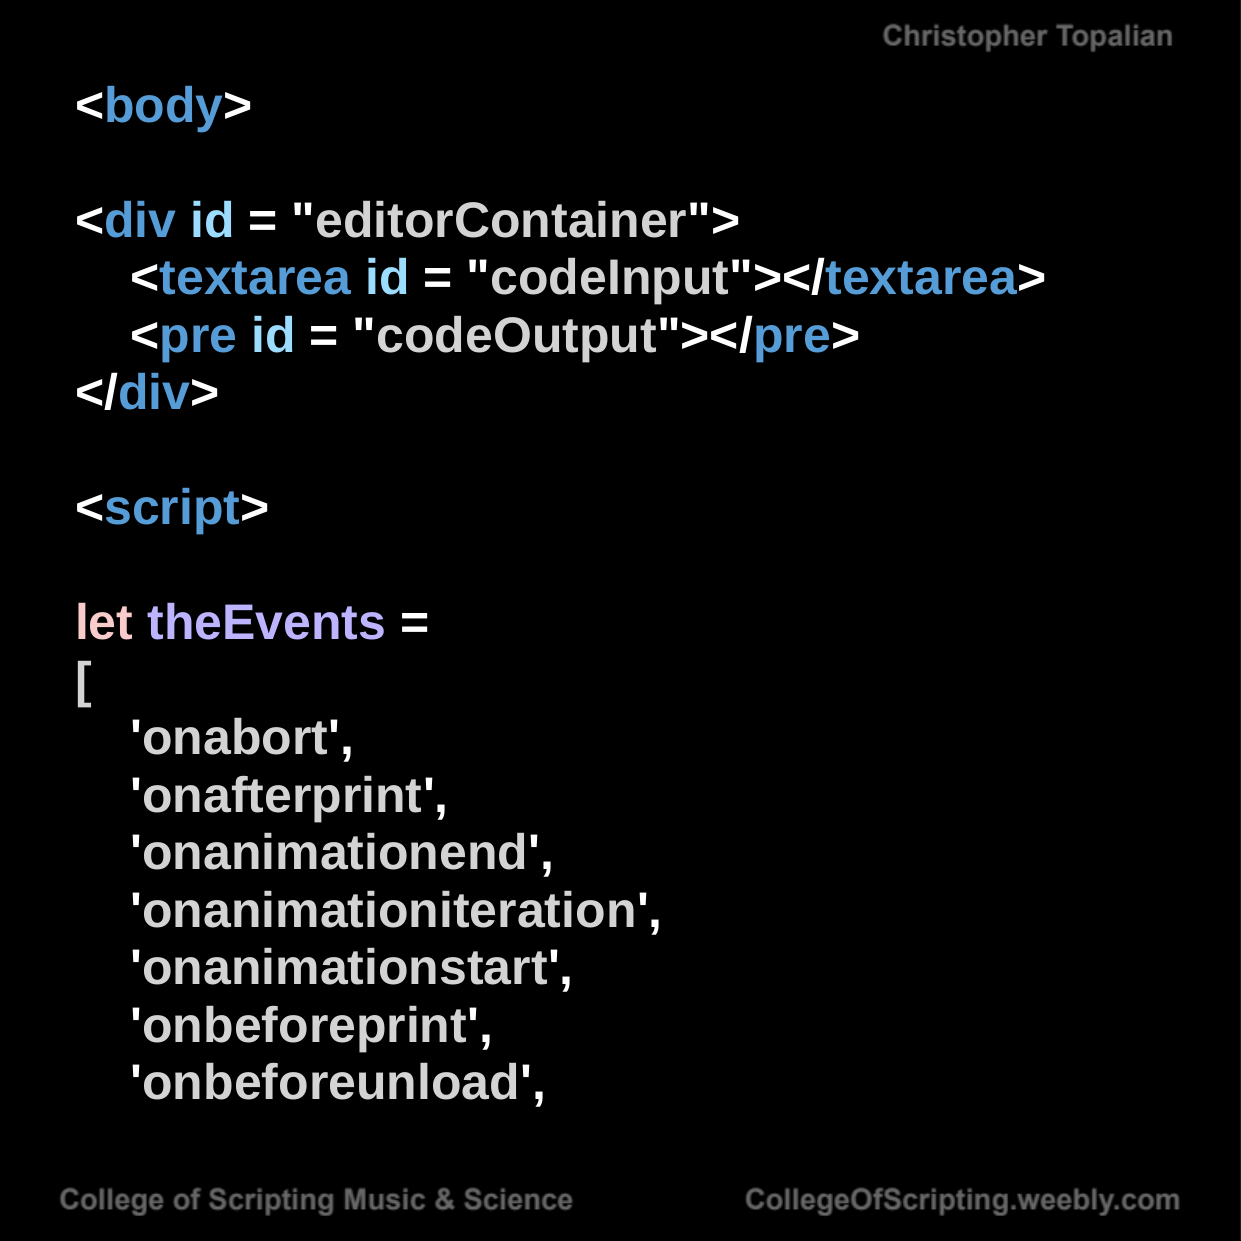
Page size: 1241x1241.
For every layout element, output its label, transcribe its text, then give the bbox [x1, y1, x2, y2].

text <script> [75, 477, 1166, 535]
text </div> [75, 362, 1166, 420]
text <textarea id = "codeInput"></textarea> [75, 247, 1166, 305]
text 'onbeforeprint', [75, 995, 1166, 1052]
text <pre id = "codeOutput"></pre> [75, 305, 1166, 362]
text 'onabort', [75, 707, 1166, 765]
text 'onanimationiteration', [75, 880, 1166, 937]
text 'onafterprint', [75, 765, 1166, 822]
text let theEvents = [75, 592, 1166, 650]
text 'onanimationend', [75, 822, 1166, 880]
text [ [75, 650, 1166, 707]
text <div id = "editorContainer"> [75, 190, 1166, 247]
text <body> [75, 75, 1166, 132]
text 'onanimationstart', [75, 937, 1166, 995]
text 'onbeforeunload', [75, 1052, 1166, 1110]
